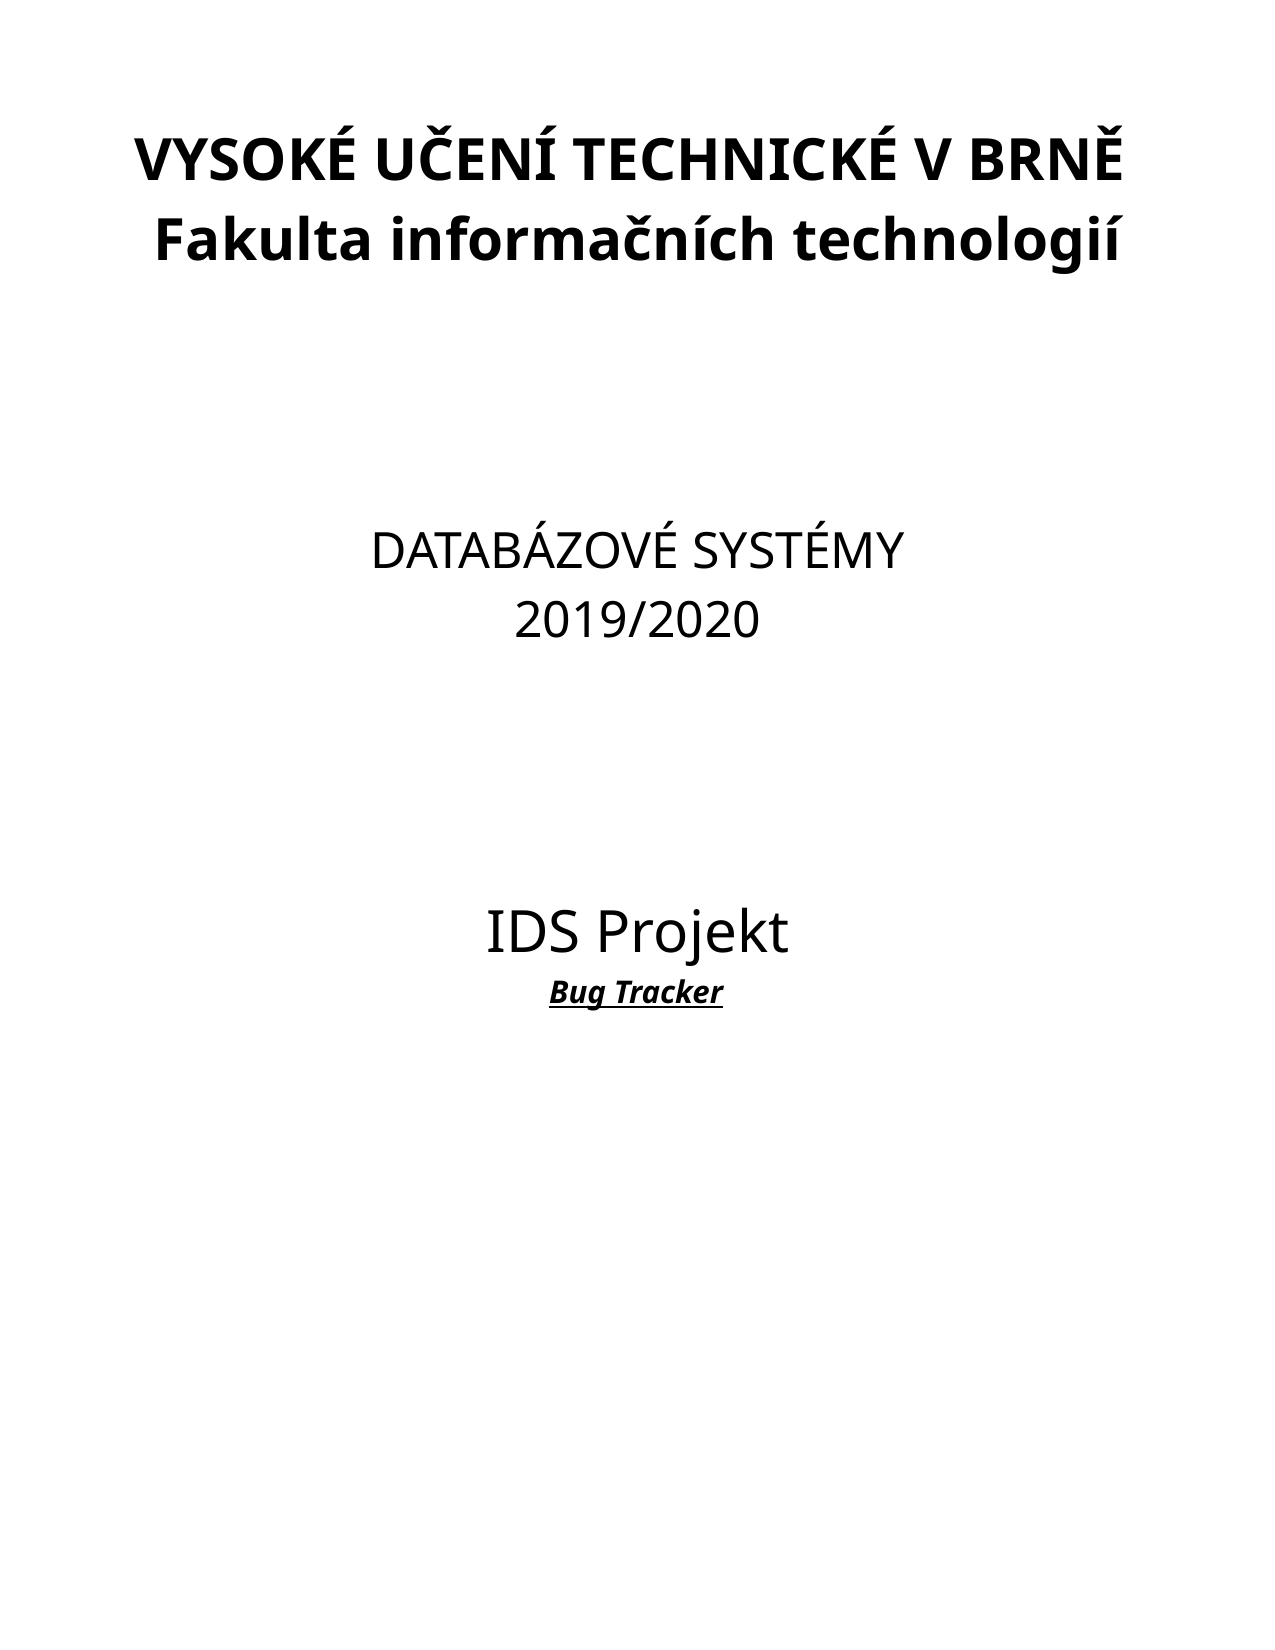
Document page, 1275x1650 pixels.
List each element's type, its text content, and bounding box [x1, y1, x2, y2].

text Fakulta informačních technologií [118, 198, 1157, 277]
text DATABÁZOVÉ SYSTÉMY [118, 516, 1157, 584]
text Bug Tracker [118, 970, 1157, 1012]
text 2019/2020 [118, 584, 1157, 652]
text VYSOKÉ UČENÍ TECHNICKÉ V BRNĚ [118, 118, 1157, 198]
text IDS Projekt [118, 890, 1157, 970]
